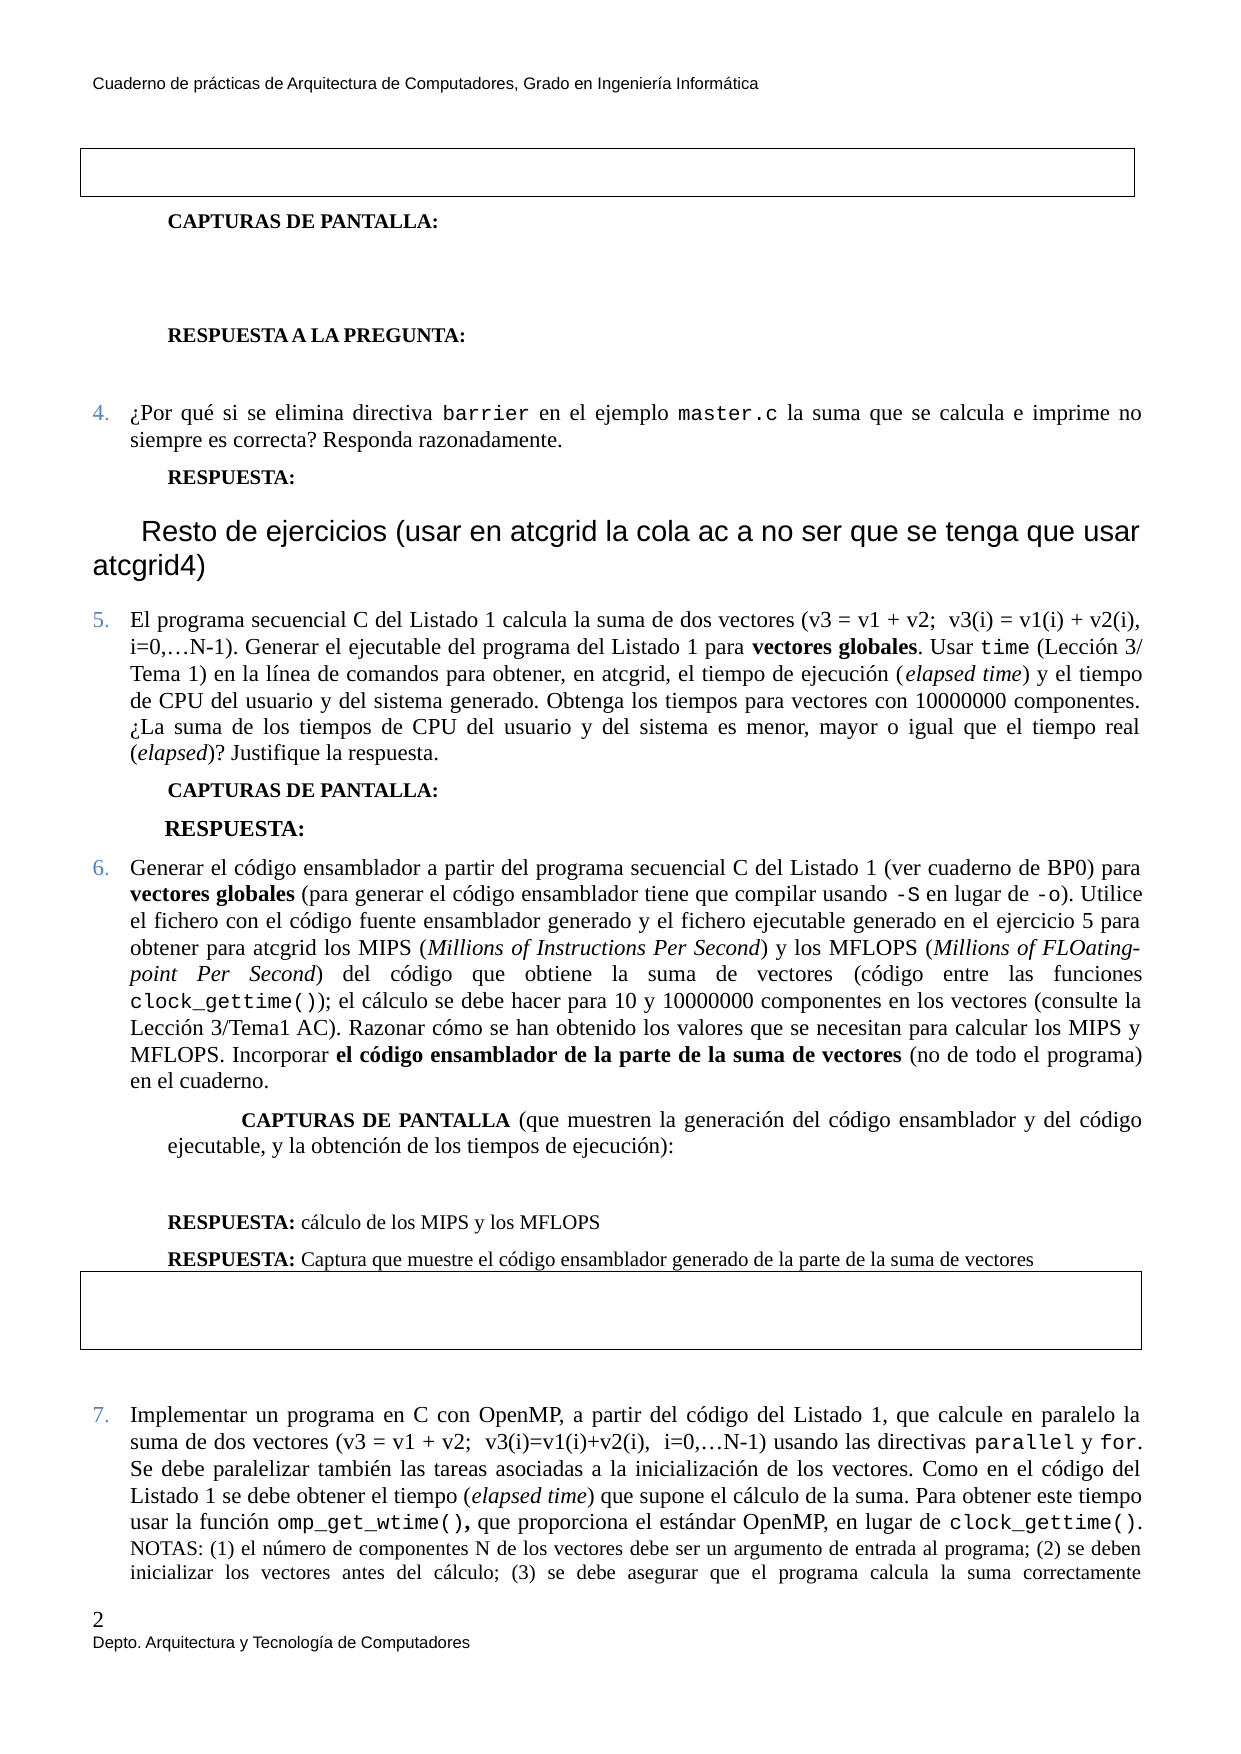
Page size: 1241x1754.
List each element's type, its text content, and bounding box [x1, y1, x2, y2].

list CAPTURAS DE PANTALLA (que muestren la generación del código ensamblador y del código ejecutable, y la obtención de los tiempos de ejecución): [167, 1106, 1143, 1158]
table_header [81, 149, 1134, 196]
list RESPUESTA: [130, 815, 1143, 841]
text CAPTURAS DE PANTALLA: [167, 778, 1143, 802]
text RESPUESTA: [167, 465, 1143, 489]
list Implementar un programa en C con OpenMP, a partir del código del Listado 1, que calcule en paralelo la suma de dos vectores (v3 = v1 + v2; v3(i)=v1(i)+v2(i), i=0,…N-1) usando las directivas parallel y for. Se debe paralelizar también las tareas asociadas a la inicialización de los vectores. Como en el código del Listado 1 se debe obtener el tiempo (elapsed time) que supone el cálculo de la suma. Para obtener este tiempo usar la función omp_get_wtime(), que proporciona el estándar OpenMP, en lugar de clock_gettime(). NOTAS: (1) el número de componentes N de los vectores debe ser un argumento de entrada al programa; (2) se deben inicializar los vectores antes del cálculo; (3) se debe asegurar que el programa calcula la suma correctamente [92, 1401, 1143, 1584]
text CAPTURAS DE PANTALLA: [167, 209, 1143, 233]
subtitle Resto de ejercicios (usar en atcgrid la cola ac a no ser que se tenga que usar atcgrid4) [92, 514, 1143, 581]
text RESPUESTA: cálculo de los MIPS y los MFLOPS [167, 1210, 1143, 1234]
list Generar el código ensamblador a partir del programa secuencial C del Listado 1 (ver cuaderno de BP0) para vectores globales (para generar el código ensamblador tiene que compilar usando -S en lugar de -o). Utilice el fichero con el código fuente ensamblador generado y el fichero ejecutable generado en el ejercicio 5 para obtener para atcgrid los MIPS (Millions of Instructions Per Second) y los MFLOPS (Millions of FLOating-point Per Second) del código que obtiene la suma de vectores (código entre las funciones clock_gettime()); el cálculo se debe hacer para 10 y 10000000 componentes en los vectores (consulte la Lección 3/Tema1 AC). Razonar cómo se han obtenido los valores que se necesitan para calcular los MIPS y MFLOPS. Incorporar el código ensamblador de la parte de la suma de vectores (no de todo el programa) en el cuaderno. [92, 854, 1143, 1093]
list El programa secuencial C del Listado 1 calcula la suma de dos vectores (v3 = v1 + v2; v3(i) = v1(i) + v2(i), i=0,…N-1). Generar el ejecutable del programa del Listado 1 para vectores globales. Usar time (Lección 3/ Tema 1) en la línea de comandos para obtener, en atcgrid, el tiempo de ejecución (elapsed time) y el tiempo de CPU del usuario y del sistema generado. Obtenga los tiempos para vectores con 10000000 componentes. ¿La suma de los tiempos de CPU del usuario y del sistema es menor, mayor o igual que el tiempo real (elapsed)? Justifique la respuesta. [92, 606, 1143, 766]
table_header [81, 1272, 1141, 1349]
list ¿Por qué si se elimina directiva barrier en el ejemplo master.c la suma que se calcula e imprime no siempre es correcta? Responda razonadamente. [92, 399, 1143, 453]
text RESPUESTA: Captura que muestre el código ensamblador generado de la parte de la suma de vectores [167, 1246, 1143, 1271]
text RESPUESTA A LA PREGUNTA: [167, 323, 1143, 347]
